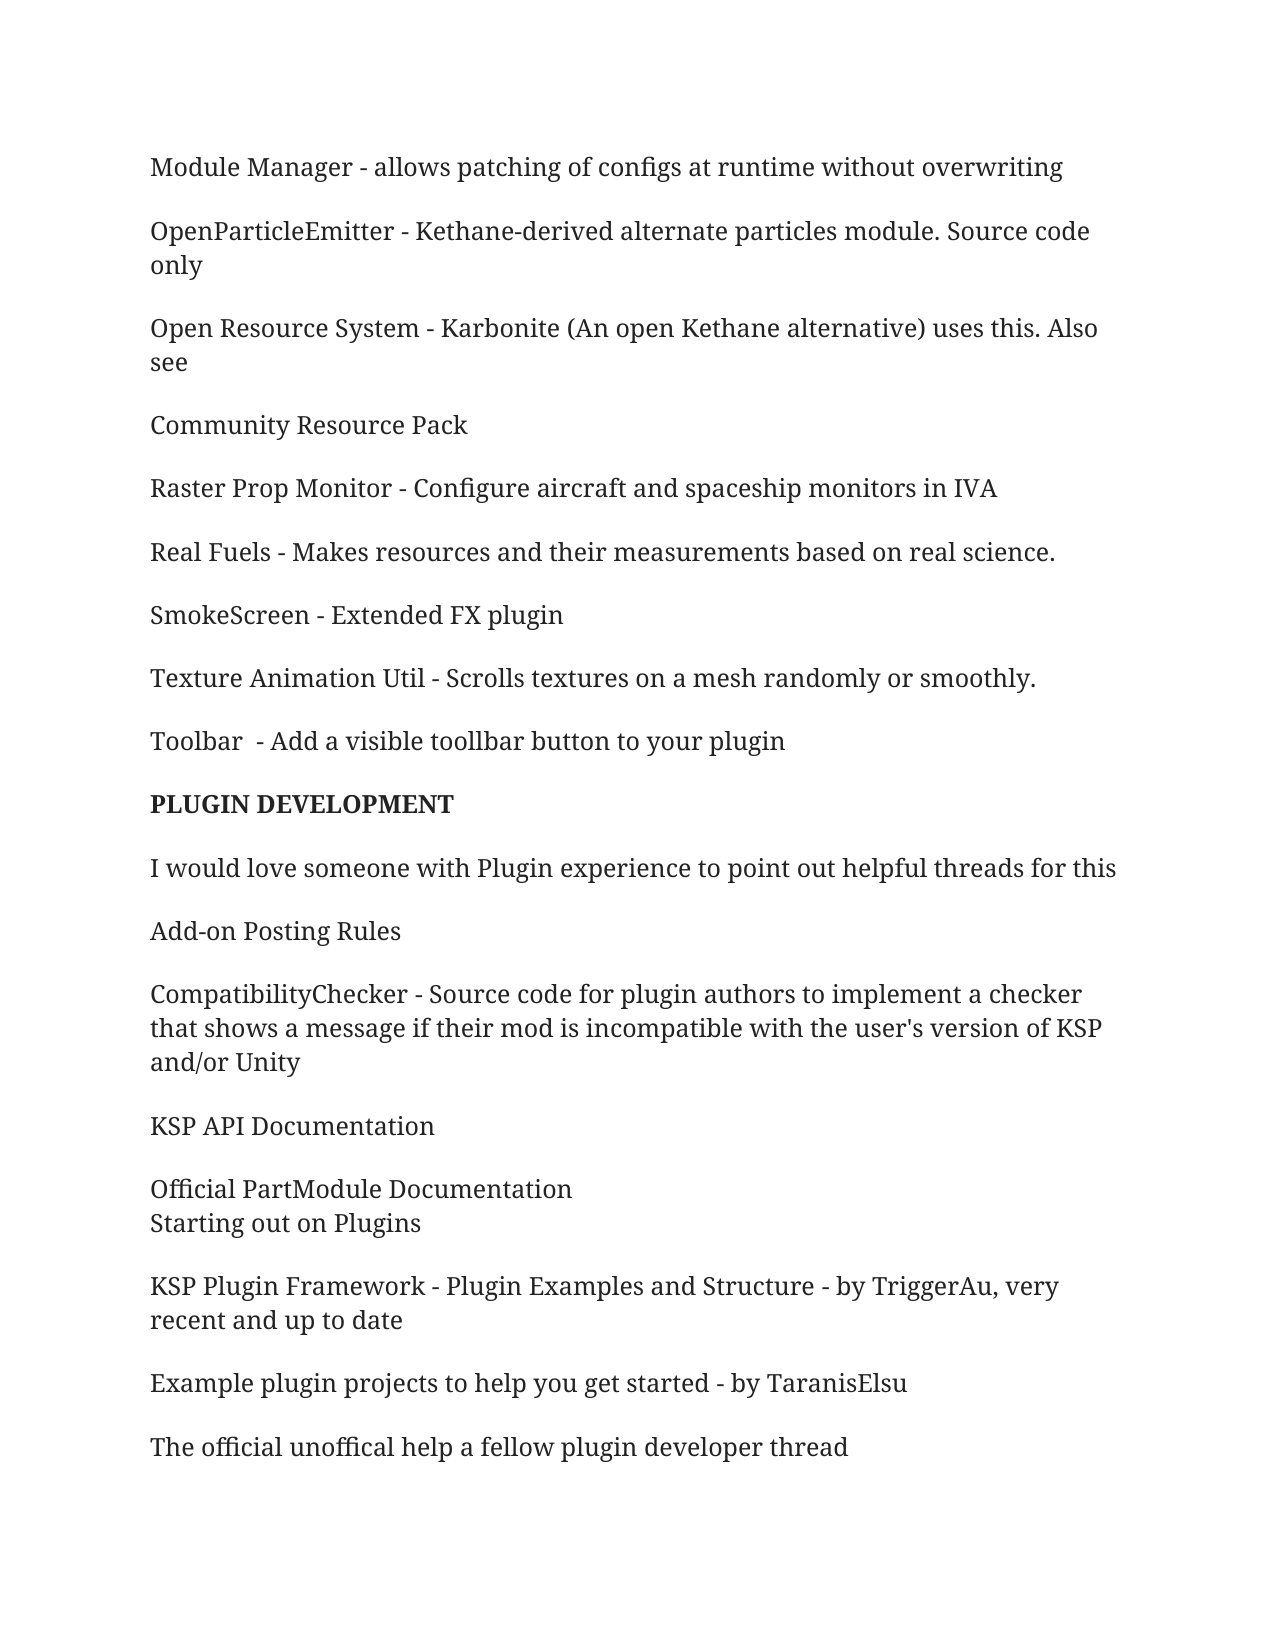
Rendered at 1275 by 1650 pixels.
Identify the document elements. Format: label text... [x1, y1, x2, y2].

text Example plugin projects to help you get started - by TaranisElsu [150, 1366, 1125, 1400]
text Real Fuels - Makes resources and their measurements based on real science. [150, 534, 1125, 568]
text The official unoffical help a fellow plugin developer thread [150, 1429, 1125, 1463]
text Starting out on Plugins [150, 1206, 1125, 1239]
text Official PartModule Documentation [150, 1171, 1125, 1206]
text Open Resource System - Karbonite (An open Kethane alternative) uses this. Also see [150, 311, 1125, 379]
text Texture Animation Util - Scrolls textures on a mesh randomly or smoothly. [150, 661, 1125, 695]
text OpenParticleEmitter - Kethane-derived alternate particles module. Source code only [150, 213, 1125, 281]
text Raster Prop Monitor - Configure aircraft and spaceship monitors in IVA [150, 471, 1125, 505]
text KSP API Documentation [150, 1108, 1125, 1142]
text Module Manager - allows patching of configs at runtime without overwriting [150, 150, 1125, 184]
text PLUGIN DEVELOPMENT [150, 787, 1125, 821]
text Community Resource Pack [150, 408, 1125, 442]
text Toolbar - Add a visible toollbar button to your plugin [150, 724, 1125, 758]
text Add-on Posting Rules [150, 914, 1125, 948]
text KSP Plugin Framework - Plugin Examples and Structure - by TriggerAu, very recent and up to date [150, 1269, 1125, 1337]
text SmokeScreen - Extended FX plugin [150, 597, 1125, 632]
text CompatibilityChecker - Source code for plugin authors to implement a checker that shows a message if their mod is incompatible with the user's version of KSP and/or Unity [150, 977, 1125, 1079]
text I would love someone with Plugin experience to point out helpful threads for this [150, 850, 1125, 884]
